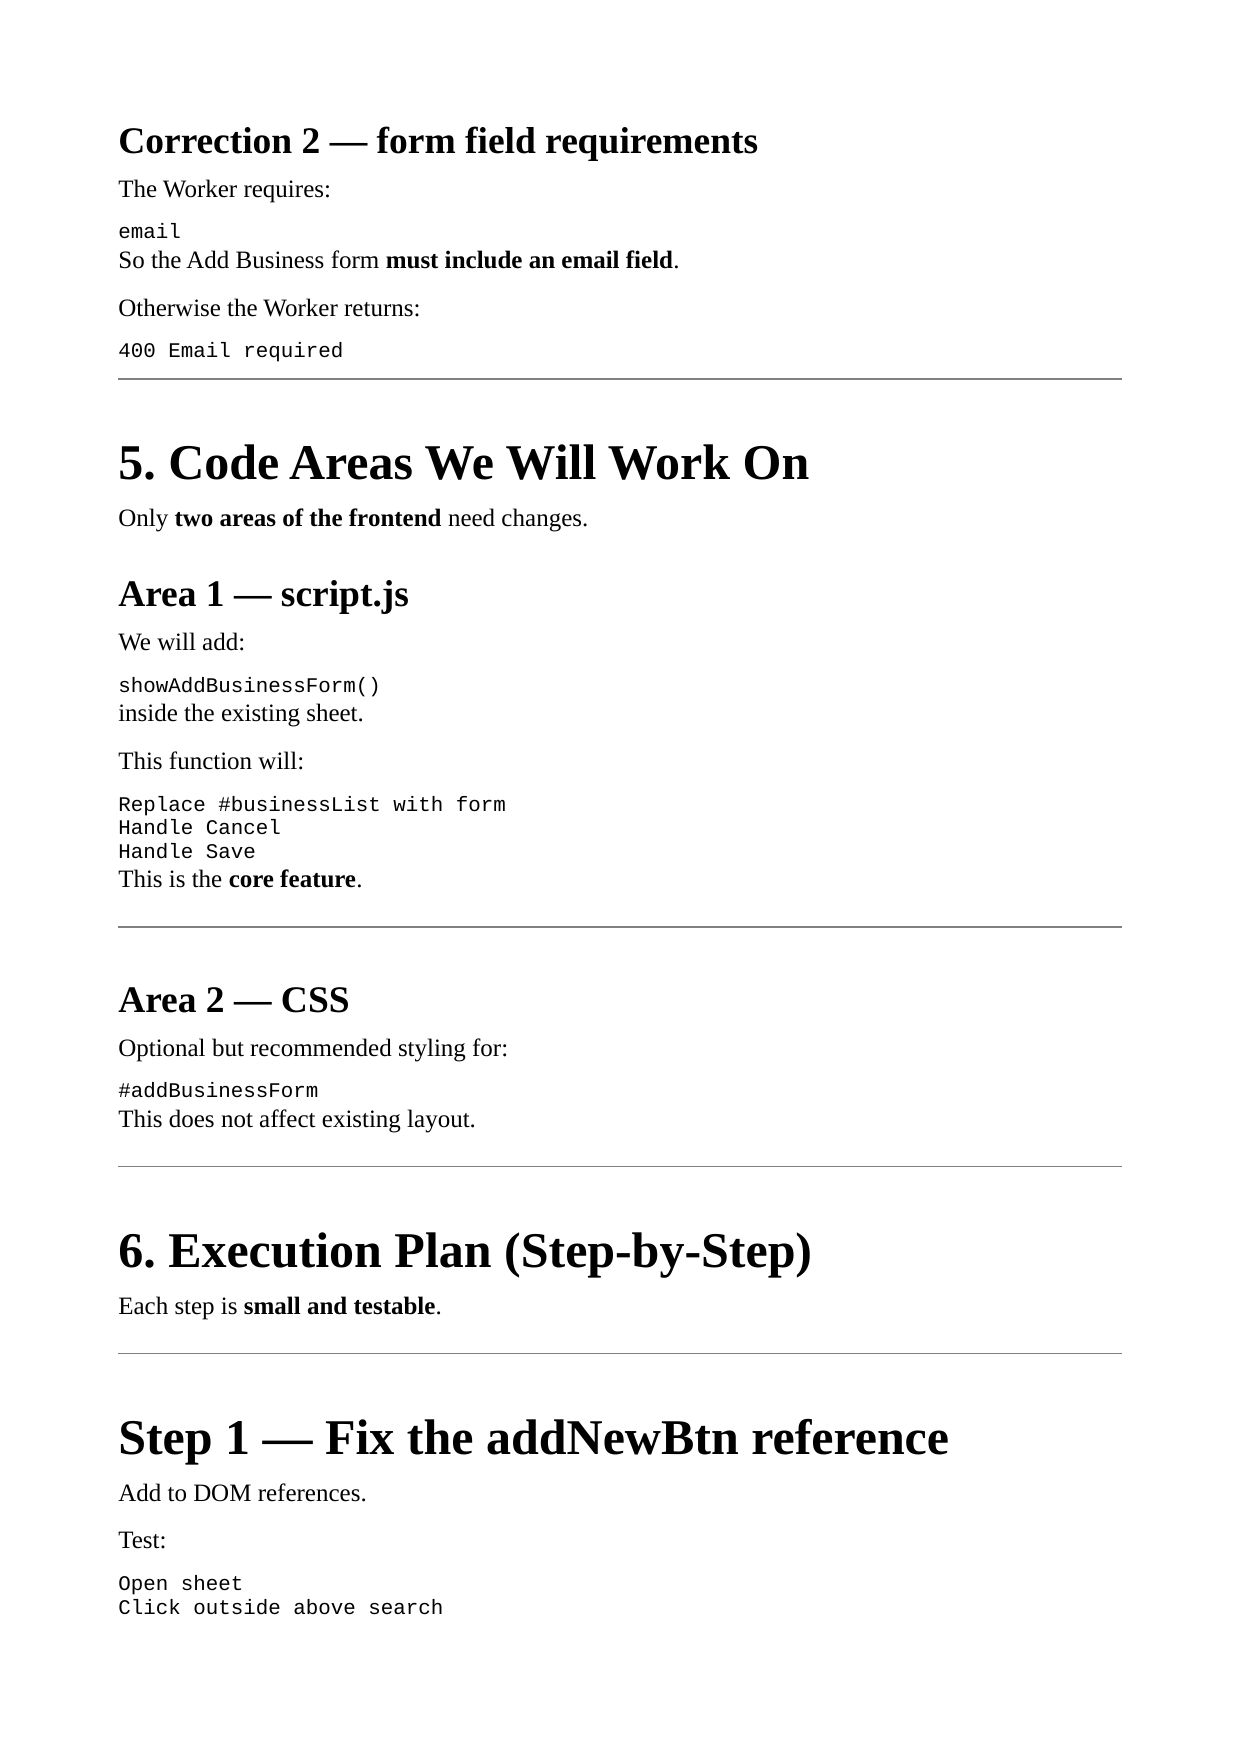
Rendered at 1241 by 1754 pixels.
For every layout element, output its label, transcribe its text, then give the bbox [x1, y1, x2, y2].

text inside the existing sheet. [118, 698, 1122, 727]
text 400 Email required [118, 340, 1122, 364]
text Handle Save [118, 841, 1122, 864]
text email [118, 221, 1122, 245]
text Handle Cancel [118, 817, 1122, 841]
subtitle Area 1 — script.js [118, 572, 1122, 615]
text Otherwise the Worker returns: [118, 293, 1122, 321]
text Only two areas of the frontend need changes. [118, 503, 1122, 532]
text Open sheet [118, 1573, 1122, 1597]
subtitle 5. Code Areas We Will Work On [118, 433, 1122, 491]
text Replace #businessList with form [118, 794, 1122, 817]
text This is the core feature. [118, 864, 1122, 893]
text #addBusinessForm [118, 1081, 1122, 1104]
text The Worker requires: [118, 174, 1122, 202]
subtitle 6. Execution Plan (Step-by-Step) [118, 1221, 1122, 1278]
subtitle Correction 2 — form field requirements [118, 118, 1122, 161]
text This function will: [118, 746, 1122, 775]
text Add to DOM references. [118, 1478, 1122, 1507]
subtitle Area 2 — CSS [118, 977, 1122, 1020]
text Optional but recommended styling for: [118, 1033, 1122, 1062]
text showAddBusinessForm() [118, 675, 1122, 698]
text So the Add Business form must include an email field. [118, 245, 1122, 274]
text We will add: [118, 627, 1122, 656]
text Test: [118, 1526, 1122, 1554]
text Click outside above search [118, 1597, 1122, 1620]
text This does not affect existing layout. [118, 1104, 1122, 1133]
text Each step is small and testable. [118, 1291, 1122, 1320]
subtitle Step 1 — Fix the addNewBtn reference [118, 1408, 1122, 1465]
